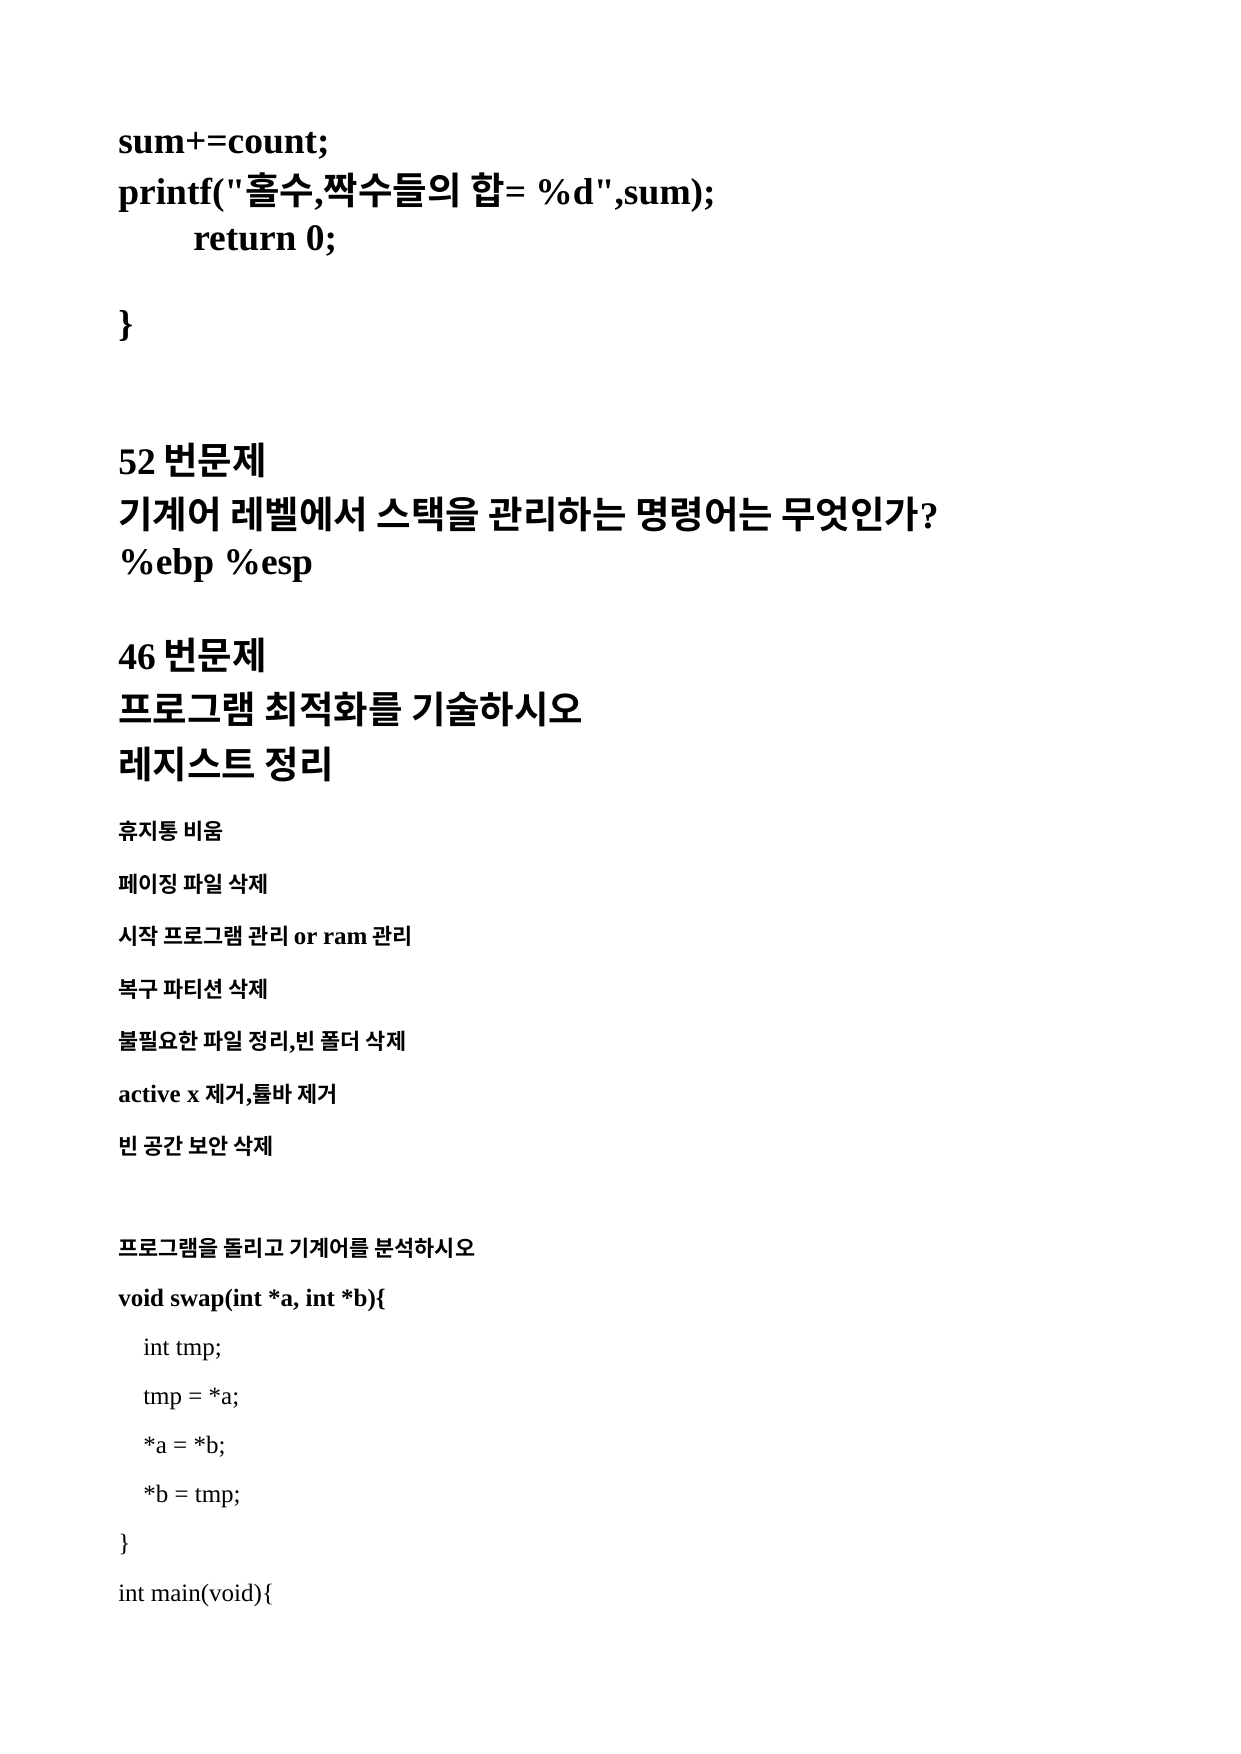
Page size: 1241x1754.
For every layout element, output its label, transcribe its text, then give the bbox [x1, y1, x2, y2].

text 시작 프로그램 관리or ram관리 [118, 919, 1122, 951]
text *a = *b; [118, 1430, 1122, 1459]
text active x 제거,튤바 제거 [118, 1077, 1122, 1108]
text 페이징 파일 삭제 [118, 867, 1122, 898]
text 프로그램을 돌리고 기계어를 분석하시오 [118, 1231, 1122, 1262]
text 복구 파티션 삭제 [118, 972, 1122, 1003]
text void swap(int *a, int *b){ [118, 1283, 1122, 1312]
text 46번문제 [118, 626, 1122, 680]
text 빈 공간 보안 삭제 [118, 1129, 1122, 1161]
text } [118, 302, 1122, 345]
text 52번문제 [118, 431, 1122, 485]
text tmp = *a; [118, 1381, 1122, 1410]
text *b = tmp; [118, 1479, 1122, 1508]
text int main(void){ [118, 1578, 1122, 1606]
text int tmp; [118, 1332, 1122, 1361]
text %ebp %esp [118, 540, 1122, 583]
text 레지스트 정리 [118, 734, 1122, 789]
text return 0; [118, 216, 1122, 259]
text } [118, 1528, 1122, 1557]
text 기계어 레벨에서 스택을 관리하는 명령어는 무엇인가? [118, 485, 1122, 540]
text 불필요한 파일 정리,빈 폴더 삭제 [118, 1024, 1122, 1056]
text 프로그램 최적화를 기술하시오 [118, 680, 1122, 734]
text sum+=count; [118, 118, 1122, 161]
text 휴지통 비움 [118, 814, 1122, 846]
text printf("홀수,짝수들의 합= %d",sum); [118, 161, 1122, 216]
